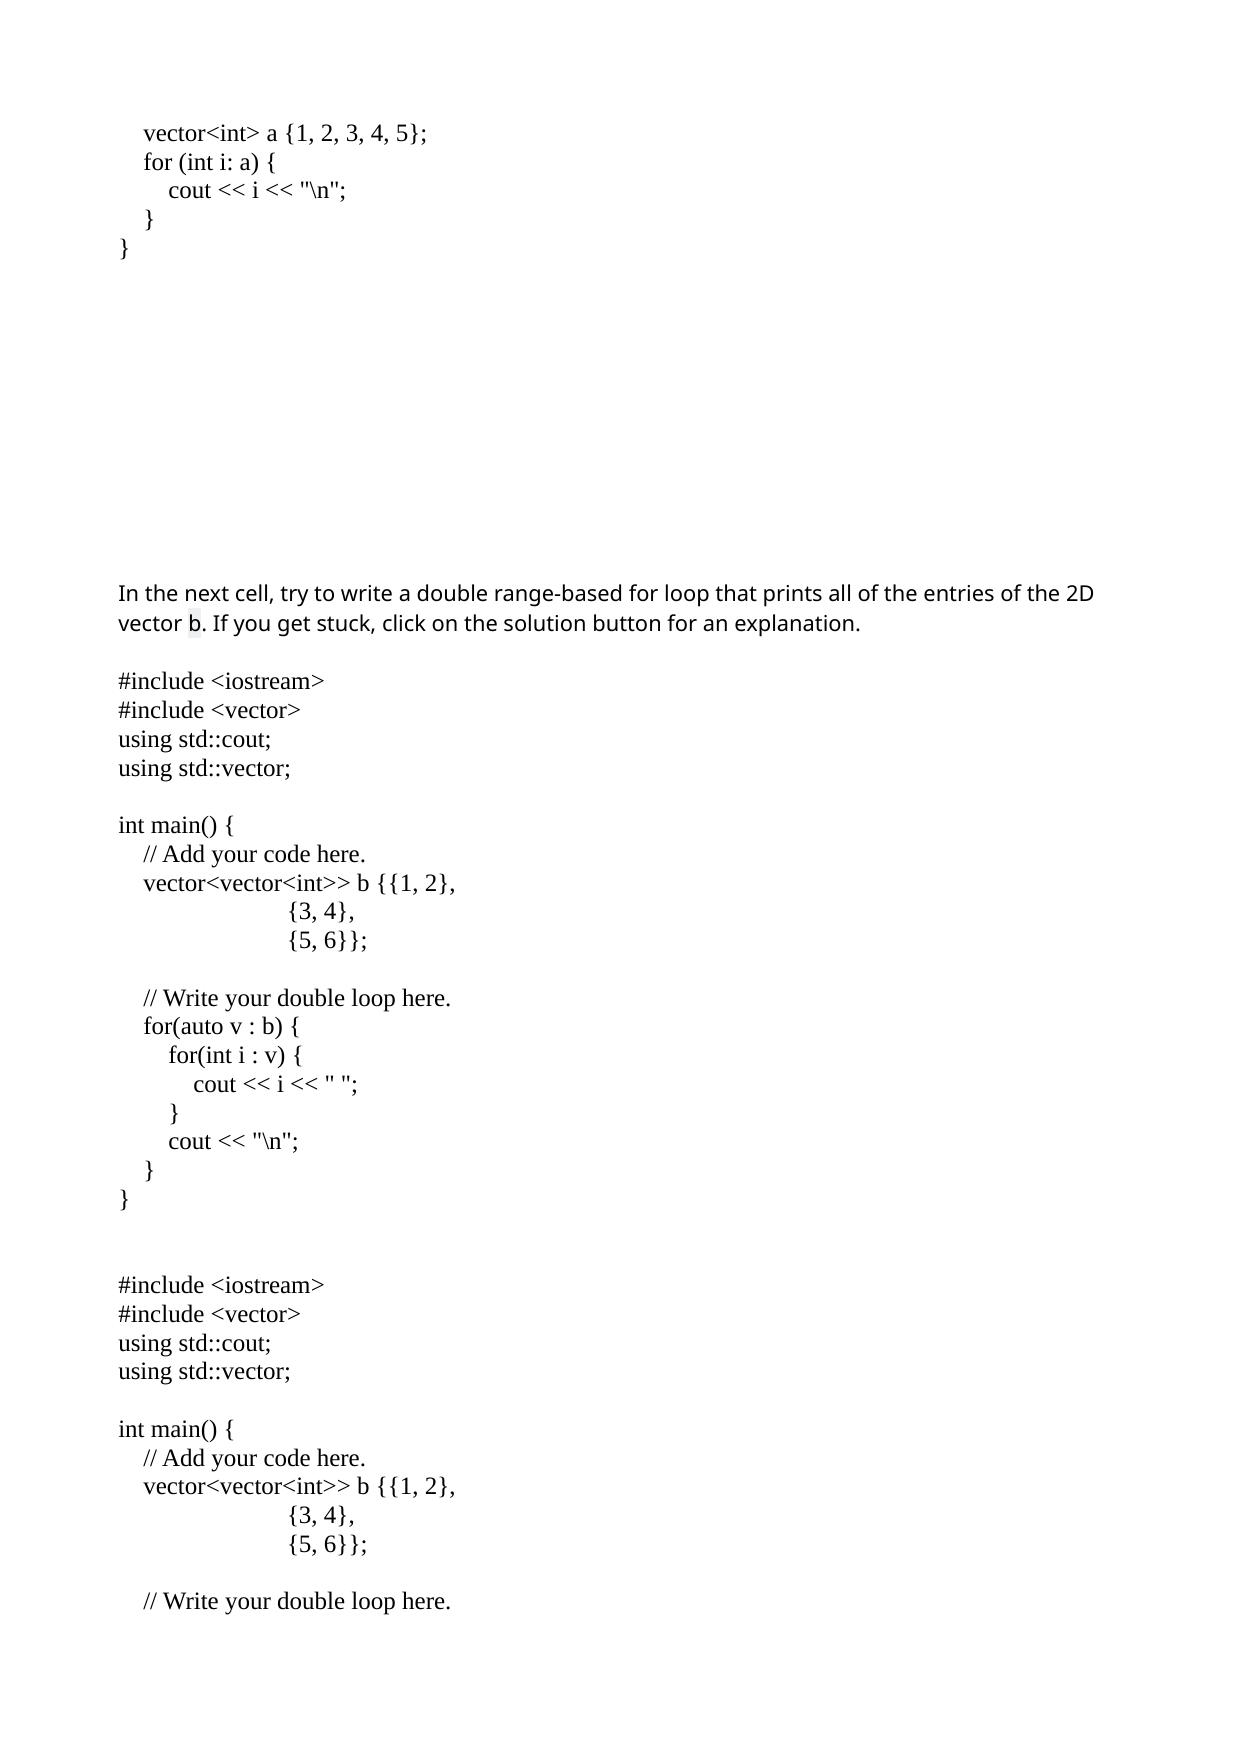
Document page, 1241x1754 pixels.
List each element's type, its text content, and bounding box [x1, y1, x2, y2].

text {3, 4}, [118, 896, 1122, 925]
text using std::cout; [118, 724, 1122, 753]
text cout << i << "\n"; [118, 176, 1122, 204]
text // Write your double loop here. [118, 1586, 1122, 1615]
text // Add your code here. [118, 839, 1122, 868]
text In the next cell, try to write a double range-based for loop that prints all of the entries of the 2D vector b. If you get stuck, click on the solution button for an explanation. [118, 578, 1122, 638]
text } [118, 1155, 1122, 1184]
text } [118, 1184, 1122, 1213]
text cout << i << " "; [118, 1069, 1122, 1098]
text } [118, 233, 1122, 262]
text #include <vector> [118, 695, 1122, 724]
text int main() { [118, 810, 1122, 839]
text for(auto v : b) { [118, 1011, 1122, 1040]
text for(int i : v) { [118, 1040, 1122, 1069]
text int main() { [118, 1414, 1122, 1443]
text {5, 6}}; [118, 925, 1122, 954]
text #include <iostream> [118, 666, 1122, 695]
text #include <iostream> [118, 1270, 1122, 1299]
text // Write your double loop here. [118, 983, 1122, 1011]
text using std::vector; [118, 1356, 1122, 1385]
text #include <vector> [118, 1299, 1122, 1328]
text {5, 6}}; [118, 1529, 1122, 1558]
text } [118, 204, 1122, 233]
text } [118, 1098, 1122, 1126]
text vector<vector<int>> b {{1, 2}, [118, 868, 1122, 896]
text vector<vector<int>> b {{1, 2}, [118, 1471, 1122, 1500]
text using std::vector; [118, 753, 1122, 781]
text {3, 4}, [118, 1500, 1122, 1529]
text vector<int> a {1, 2, 3, 4, 5}; [118, 118, 1122, 147]
text for (int i: a) { [118, 147, 1122, 176]
text // Add your code here. [118, 1443, 1122, 1471]
text cout << "\n"; [118, 1126, 1122, 1155]
text using std::cout; [118, 1328, 1122, 1356]
